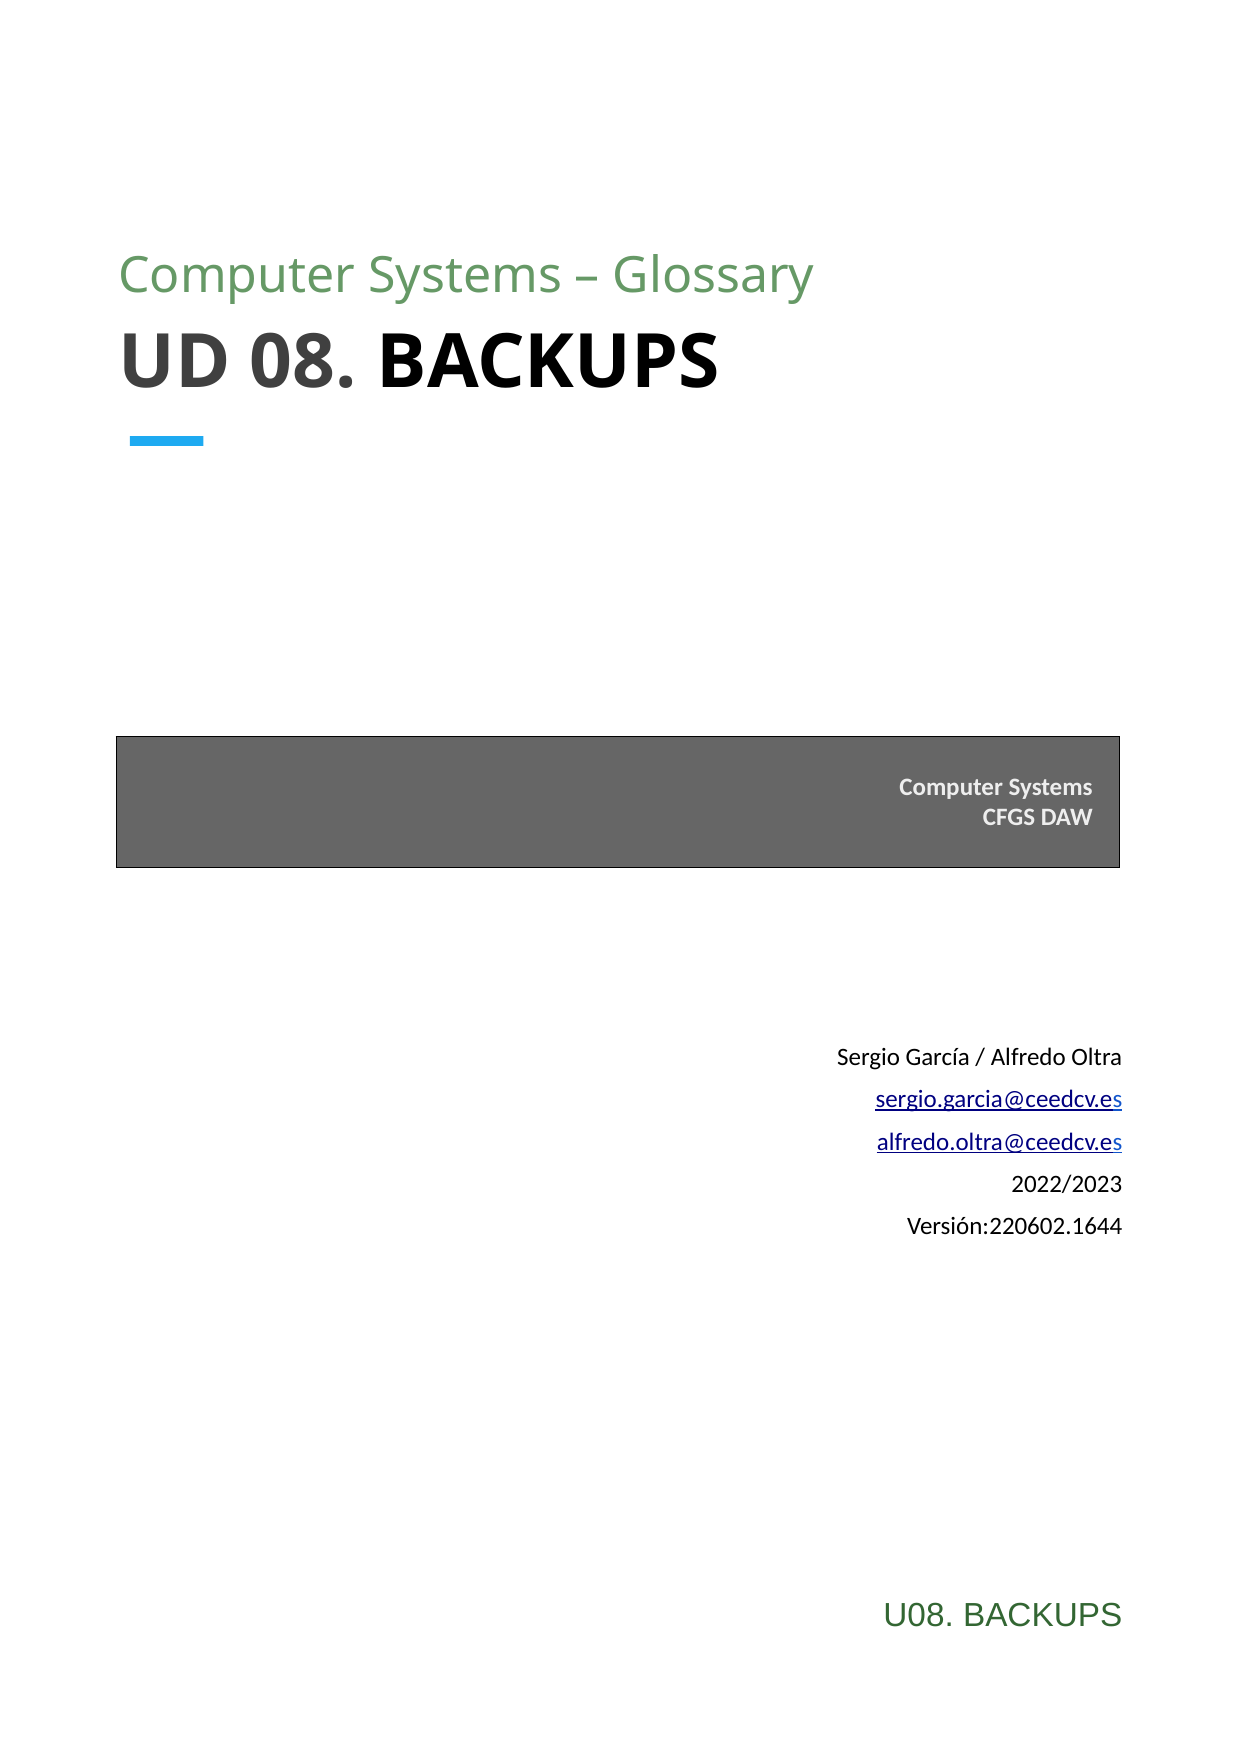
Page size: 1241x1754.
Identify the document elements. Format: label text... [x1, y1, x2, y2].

text CFGS DAW [119, 801, 1092, 832]
text sergio.garcia@ceedcv.es [231, 1083, 1122, 1114]
text U08. Backups [118, 1596, 1122, 1634]
text Computer Systems [119, 771, 1092, 801]
text Versión:220602.1644 [118, 1211, 1122, 1241]
text Sergio García / Alfredo Oltra [231, 1041, 1122, 1071]
picture [129, 436, 204, 446]
text Computer Systems – Glossary UD 08. Backups [118, 239, 1122, 409]
text alfredo.oltra@ceedcv.es [231, 1126, 1122, 1156]
text 2022/2023 [118, 1168, 1122, 1199]
